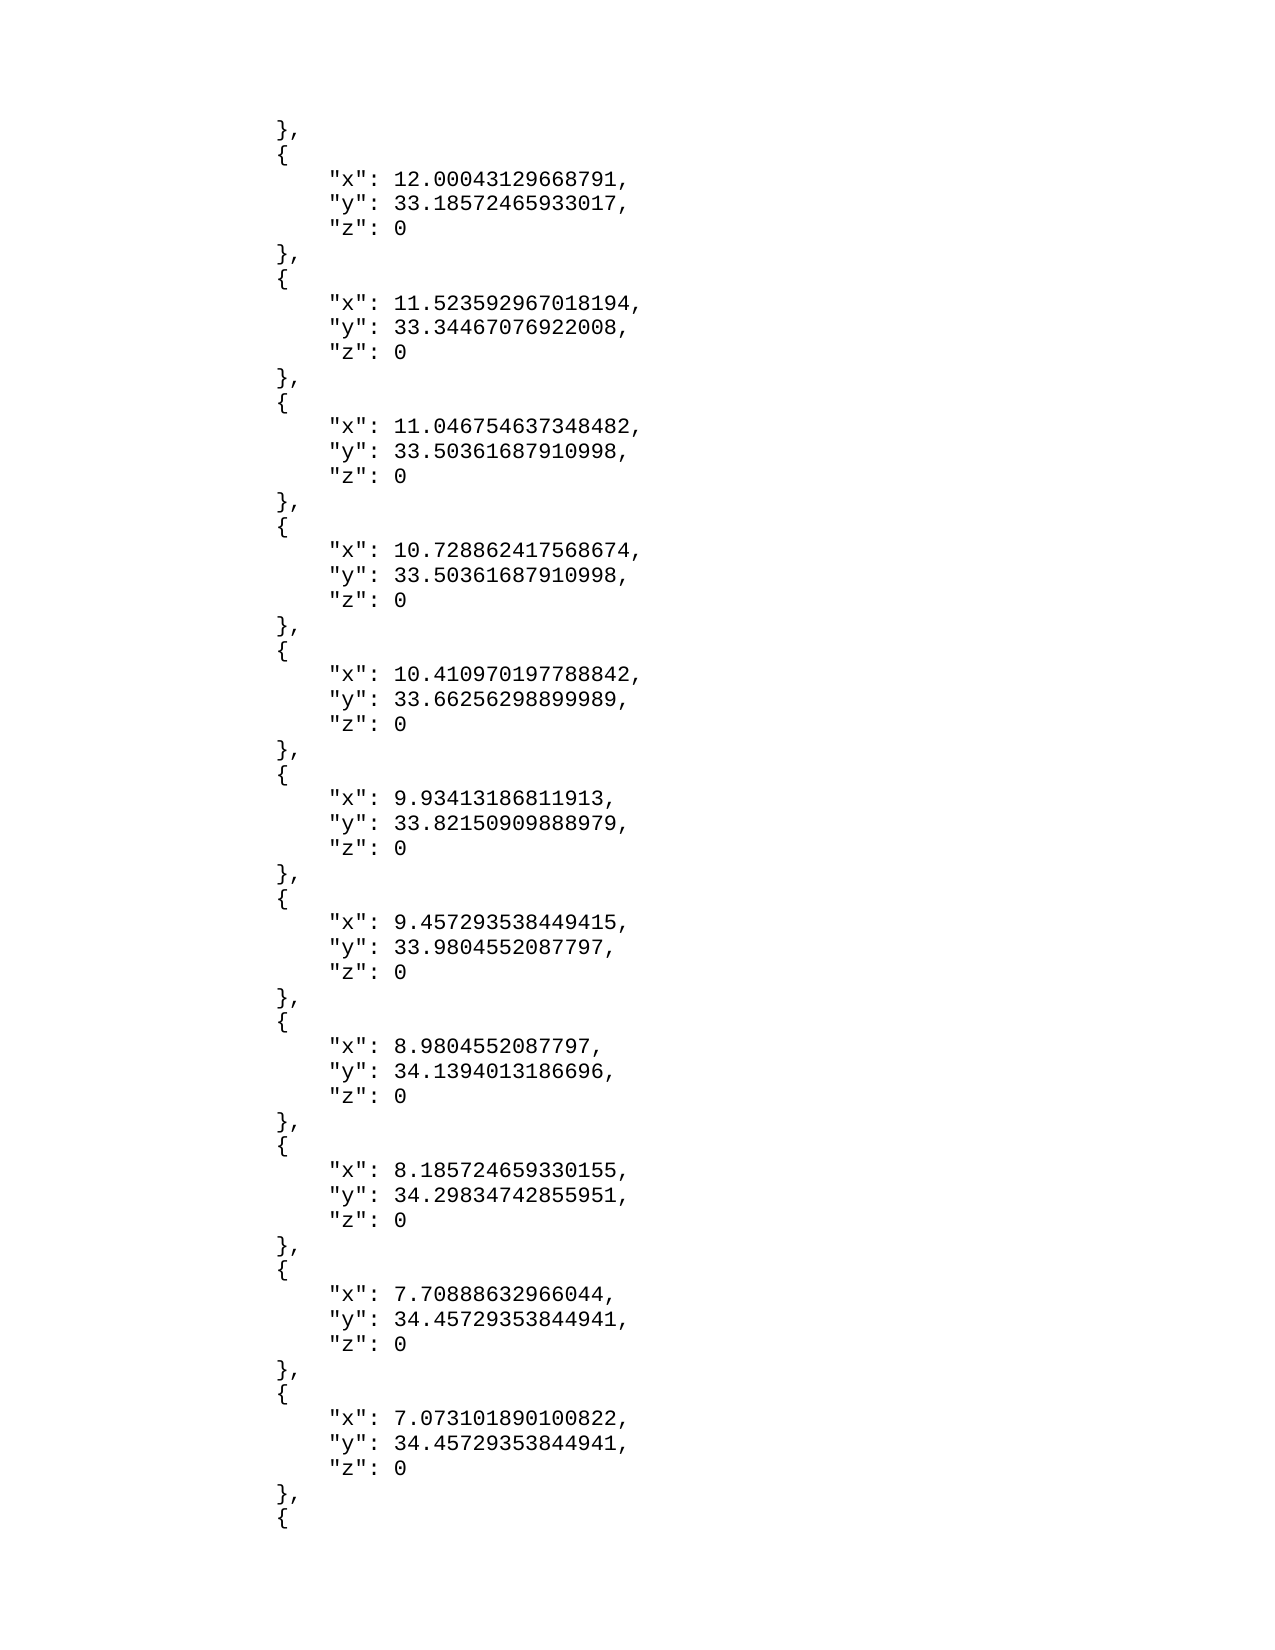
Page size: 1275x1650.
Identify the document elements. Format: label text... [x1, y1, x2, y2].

text "y": 33.18572465933017, [118, 192, 1157, 217]
text "x": 8.9804552087797, [118, 1035, 1157, 1060]
text "z": 0 [118, 1085, 1157, 1110]
text "y": 33.9804552087797, [118, 936, 1157, 961]
text "z": 0 [118, 1457, 1157, 1482]
text }, [118, 1110, 1157, 1134]
text }, [118, 614, 1157, 639]
text "x": 7.70888632966044, [118, 1283, 1157, 1308]
text "x": 8.185724659330155, [118, 1159, 1157, 1184]
text "y": 34.45729353844941, [118, 1308, 1157, 1333]
text "y": 33.50361687910998, [118, 440, 1157, 465]
text { [118, 1506, 1157, 1531]
text "x": 10.728862417568674, [118, 539, 1157, 564]
text }, [118, 1358, 1157, 1382]
text "x": 10.410970197788842, [118, 663, 1157, 688]
text { [118, 515, 1157, 539]
text }, [118, 242, 1157, 267]
text "y": 33.66256298899989, [118, 688, 1157, 713]
text { [118, 639, 1157, 663]
text "z": 0 [118, 341, 1157, 366]
text { [118, 1011, 1157, 1035]
text }, [118, 738, 1157, 763]
text }, [118, 1482, 1157, 1506]
text "y": 34.29834742855951, [118, 1184, 1157, 1209]
text { [118, 1134, 1157, 1159]
text "z": 0 [118, 465, 1157, 490]
text }, [118, 1234, 1157, 1258]
text "x": 11.046754637348482, [118, 416, 1157, 440]
text { [118, 1382, 1157, 1407]
text "x": 9.93413186811913, [118, 787, 1157, 812]
text "x": 11.523592967018194, [118, 292, 1157, 316]
text "z": 0 [118, 713, 1157, 738]
text "y": 34.45729353844941, [118, 1432, 1157, 1457]
text "x": 7.073101890100822, [118, 1407, 1157, 1432]
text "y": 33.82150909888979, [118, 812, 1157, 837]
text "x": 9.457293538449415, [118, 911, 1157, 936]
text "z": 0 [118, 217, 1157, 242]
text "z": 0 [118, 589, 1157, 614]
text }, [118, 118, 1157, 143]
text }, [118, 862, 1157, 887]
text "z": 0 [118, 1333, 1157, 1358]
text { [118, 267, 1157, 292]
text "y": 33.50361687910998, [118, 564, 1157, 589]
text "z": 0 [118, 1209, 1157, 1234]
text }, [118, 366, 1157, 391]
text { [118, 391, 1157, 416]
text "z": 0 [118, 961, 1157, 986]
text "y": 34.1394013186696, [118, 1060, 1157, 1085]
text }, [118, 490, 1157, 515]
text "x": 12.00043129668791, [118, 168, 1157, 192]
text { [118, 763, 1157, 787]
text { [118, 1258, 1157, 1283]
text }, [118, 986, 1157, 1011]
text { [118, 143, 1157, 168]
text "y": 33.34467076922008, [118, 316, 1157, 341]
text { [118, 887, 1157, 911]
text "z": 0 [118, 837, 1157, 862]
